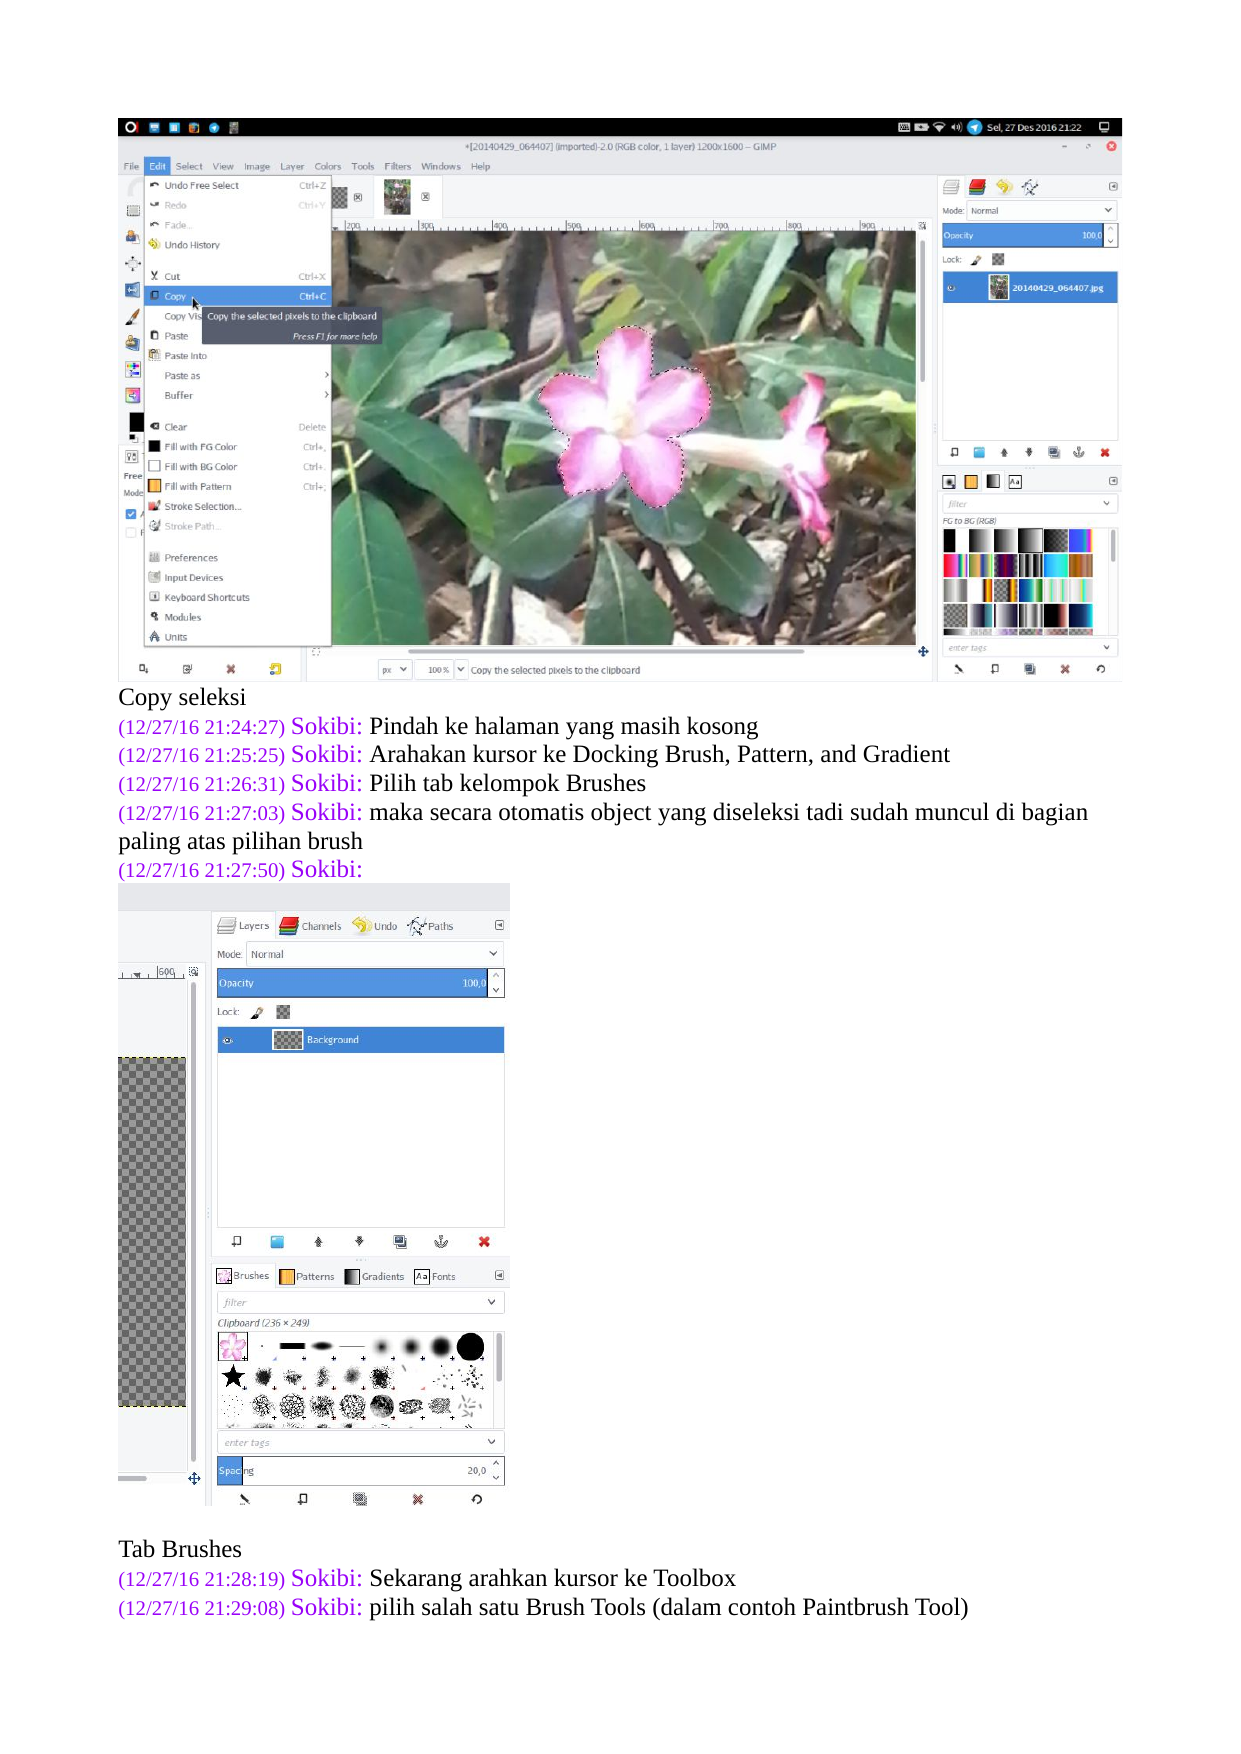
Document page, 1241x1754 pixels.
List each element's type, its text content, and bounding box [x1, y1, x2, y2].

text Copy seleksi (12/27/16 21:24:27) Sokibi: Pindah ke halaman yang masih kosong (12/27/16 21:25:25) Sokibi: Arahakan kursor ke Docking Brush, Pattern, and Gradient (12/27/16 21:26:31) Sokibi: Pilih tab kelompok Brushes (12/27/16 21:27:03) Sokibi: maka secara otomatis object yang diseleksi tadi sudah muncul di bagian paling atas pilihan brush (12/27/16 21:27:50) Sokibi: [118, 682, 1122, 883]
text Tab Brushes (12/27/16 21:28:19) Sokibi: Sekarang arahkan kursor ke Toolbox (12/27/16 21:29:08) Sokibi: pilih salah satu Brush Tools (dalam contoh Paintbrush Tool) [118, 1534, 1122, 1620]
picture [118, 118, 1123, 682]
picture [118, 883, 510, 1506]
